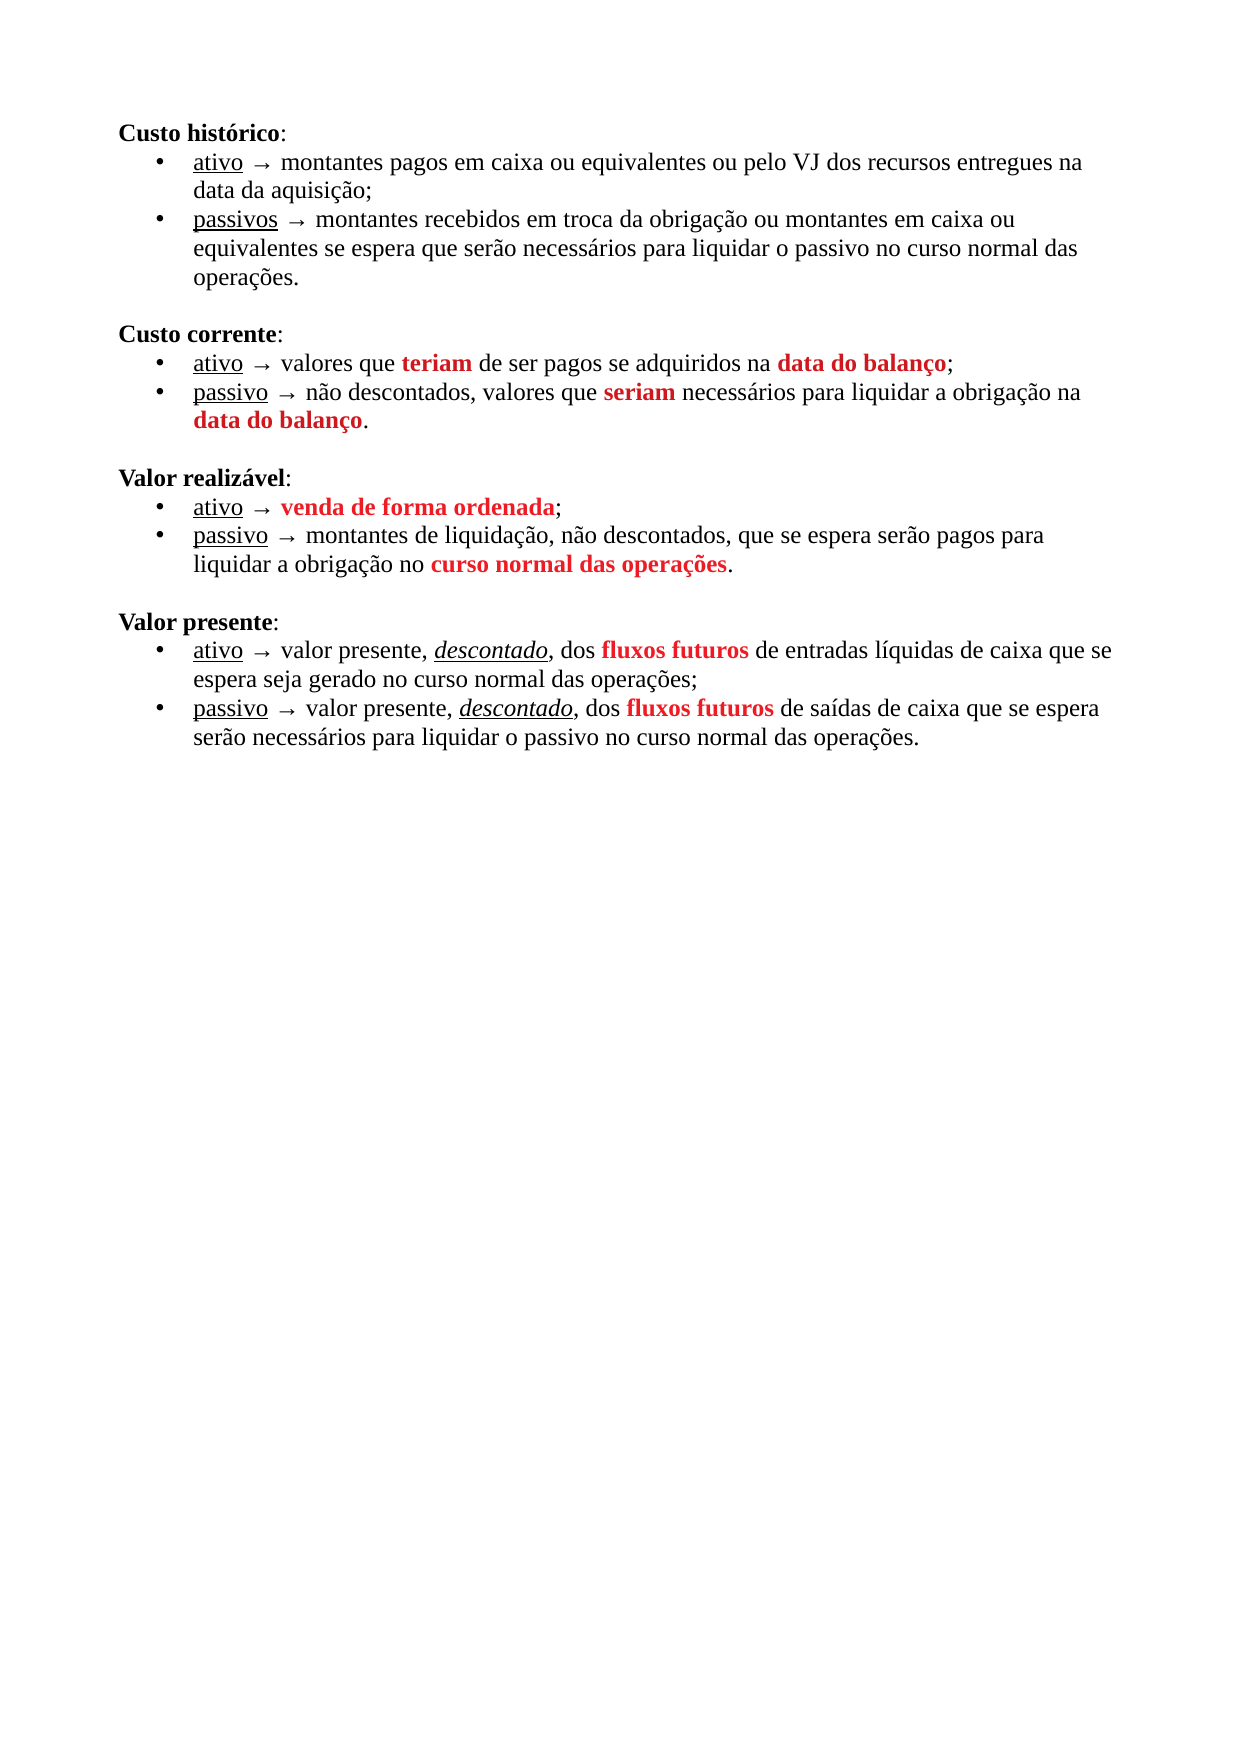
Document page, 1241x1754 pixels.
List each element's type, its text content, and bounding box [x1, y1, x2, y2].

text Valor presente: [118, 607, 1122, 636]
list ativo → venda de forma ordenada; [156, 492, 1122, 521]
list ativo → montantes pagos em caixa ou equivalentes ou pelo VJ dos recursos entregues na data da aquisição; [156, 147, 1122, 204]
text Valor realizável: [118, 463, 1122, 492]
list passivos → montantes recebidos em troca da obrigação ou montantes em caixa ou equivalentes se espera que serão necessários para liquidar o passivo no curso normal das operações. [156, 204, 1122, 291]
list ativo → valores que teriam de ser pagos se adquiridos na data do balanço; [156, 348, 1122, 377]
list passivo → valor presente, descontado, dos fluxos futuros de saídas de caixa que se espera serão necessários para liquidar o passivo no curso normal das operações. [156, 693, 1122, 751]
text Custo histórico: [118, 118, 1122, 147]
list ativo → valor presente, descontado, dos fluxos futuros de entradas líquidas de caixa que se espera seja gerado no curso normal das operações; [156, 636, 1122, 693]
list passivo → montantes de liquidação, não descontados, que se espera serão pagos para liquidar a obrigação no curso normal das operações. [156, 521, 1122, 578]
text Custo corrente: [118, 319, 1122, 348]
list passivo → não descontados, valores que seriam necessários para liquidar a obrigação na data do balanço. [156, 377, 1122, 434]
